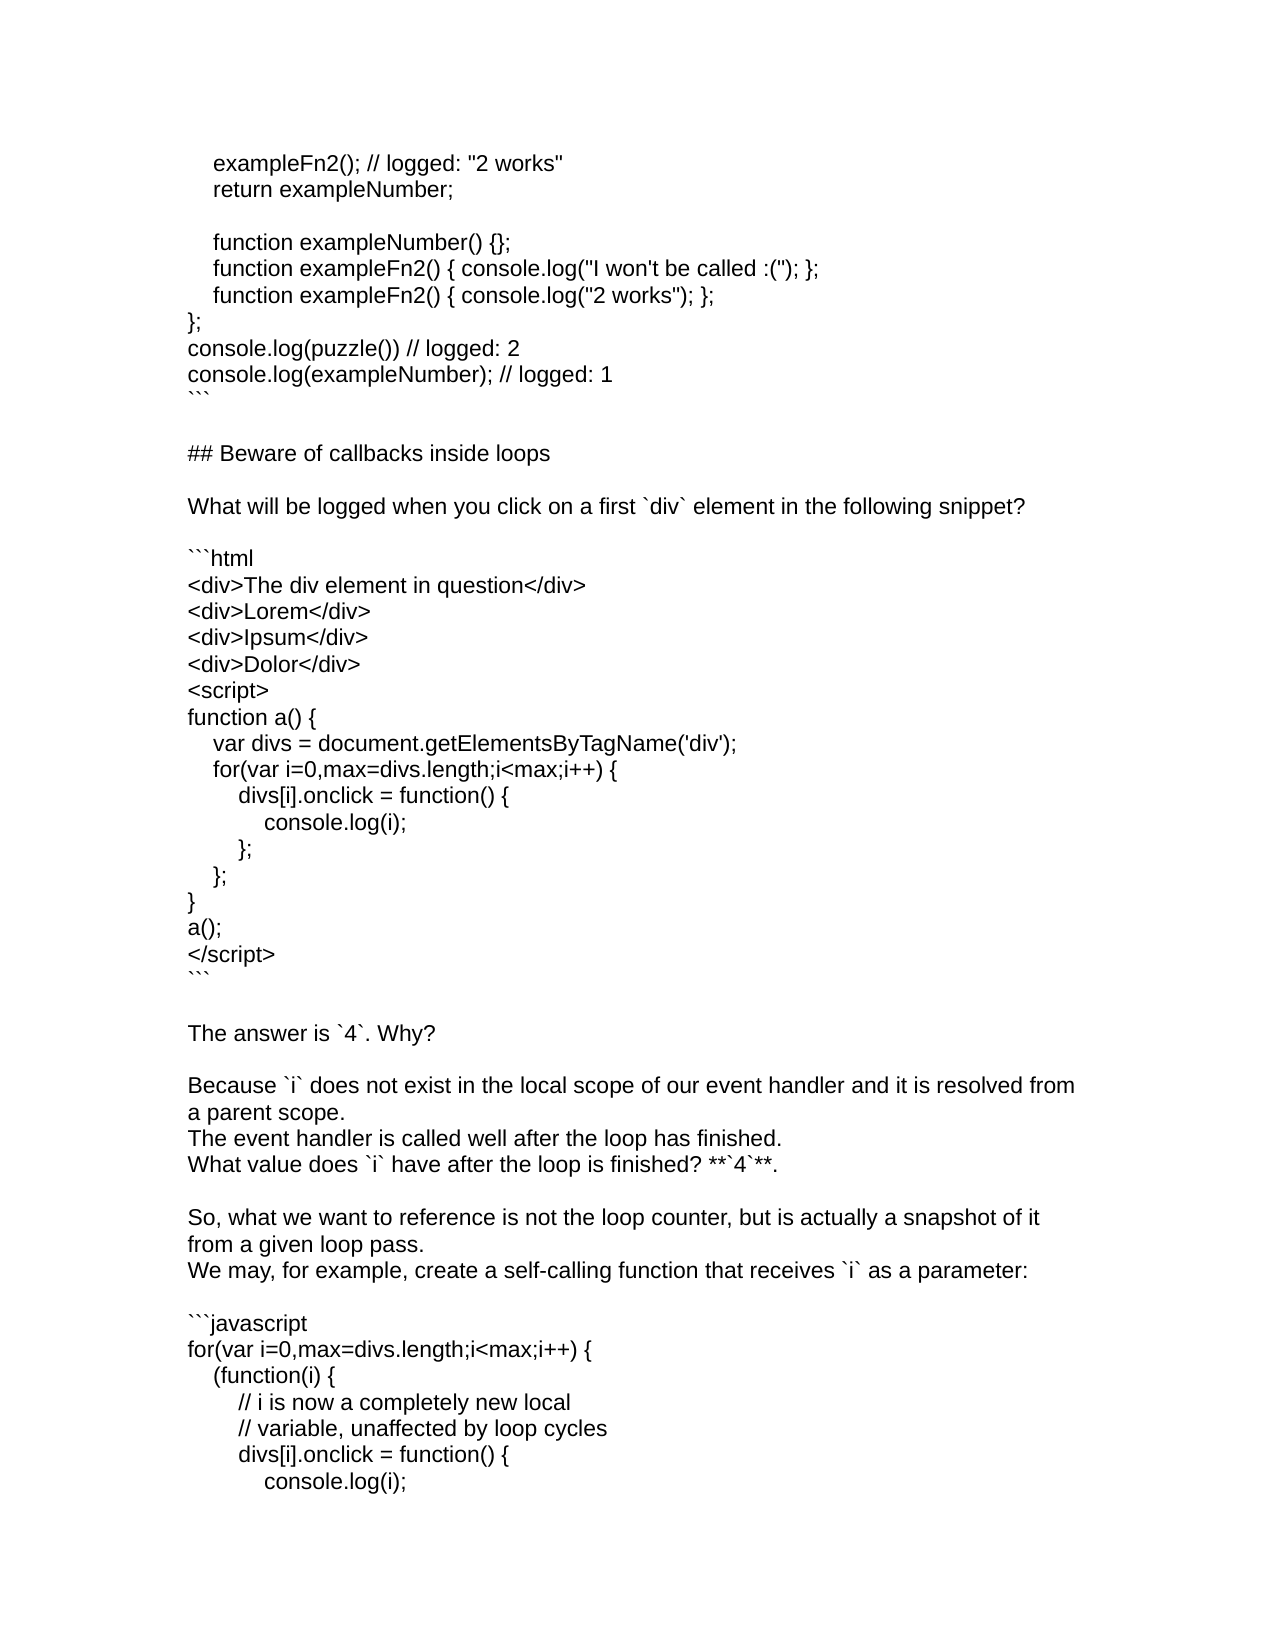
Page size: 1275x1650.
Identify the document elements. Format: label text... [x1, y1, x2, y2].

text (function(i) { [187, 1362, 1087, 1389]
text ```html [187, 545, 1087, 572]
text for(var i=0,max=divs.length;i<max;i++) { [187, 756, 1087, 782]
text a(); [187, 914, 1087, 941]
text function exampleFn2() { console.log("I won't be called :("); }; [187, 255, 1087, 282]
text ``` [187, 387, 1087, 413]
text return exampleNumber; [187, 176, 1087, 203]
text } [187, 888, 1087, 914]
text ```javascript [187, 1309, 1087, 1336]
text <script> [187, 677, 1087, 703]
text for(var i=0,max=divs.length;i<max;i++) { [187, 1336, 1087, 1362]
text We may, for example, create a self-calling function that receives `i` as a parameter: [187, 1257, 1087, 1283]
text function exampleNumber() {}; [187, 229, 1087, 255]
text The answer is `4`. Why? [187, 1020, 1087, 1046]
text divs[i].onclick = function() { [187, 1441, 1087, 1468]
text ## Beware of callbacks inside loops [187, 440, 1087, 466]
text function exampleFn2() { console.log("2 works"); }; [187, 282, 1087, 308]
text }; [187, 308, 1087, 334]
text // i is now a completely new local [187, 1389, 1087, 1415]
text So, what we want to reference is not the loop counter, but is actually a snapshot of it from a given loop pass. [187, 1204, 1087, 1257]
text <div>Lorem</div> [187, 598, 1087, 624]
text <div>Ipsum</div> [187, 624, 1087, 651]
text What value does `i` have after the loop is finished? **`4`**. [187, 1151, 1087, 1178]
text </script> [187, 941, 1087, 967]
text console.log(i); [187, 1468, 1087, 1494]
text The event handler is called well after the loop has finished. [187, 1125, 1087, 1151]
text }; [187, 835, 1087, 862]
text }; [187, 862, 1087, 888]
text function a() { [187, 703, 1087, 730]
text console.log(i); [187, 809, 1087, 835]
text console.log(exampleNumber); // logged: 1 [187, 361, 1087, 387]
text Because `i` does not exist in the local scope of our event handler and it is resolved from a parent scope. [187, 1072, 1087, 1125]
text divs[i].onclick = function() { [187, 782, 1087, 809]
text ``` [187, 967, 1087, 993]
text What will be logged when you click on a first `div` element in the following snippet? [187, 493, 1087, 519]
text exampleFn2(); // logged: "2 works" [187, 150, 1087, 176]
text <div>The div element in question</div> [187, 572, 1087, 598]
text console.log(puzzle()) // logged: 2 [187, 334, 1087, 361]
text <div>Dolor</div> [187, 651, 1087, 677]
text var divs = document.getElementsByTagName('div'); [187, 730, 1087, 756]
text // variable, unaffected by loop cycles [187, 1415, 1087, 1441]
